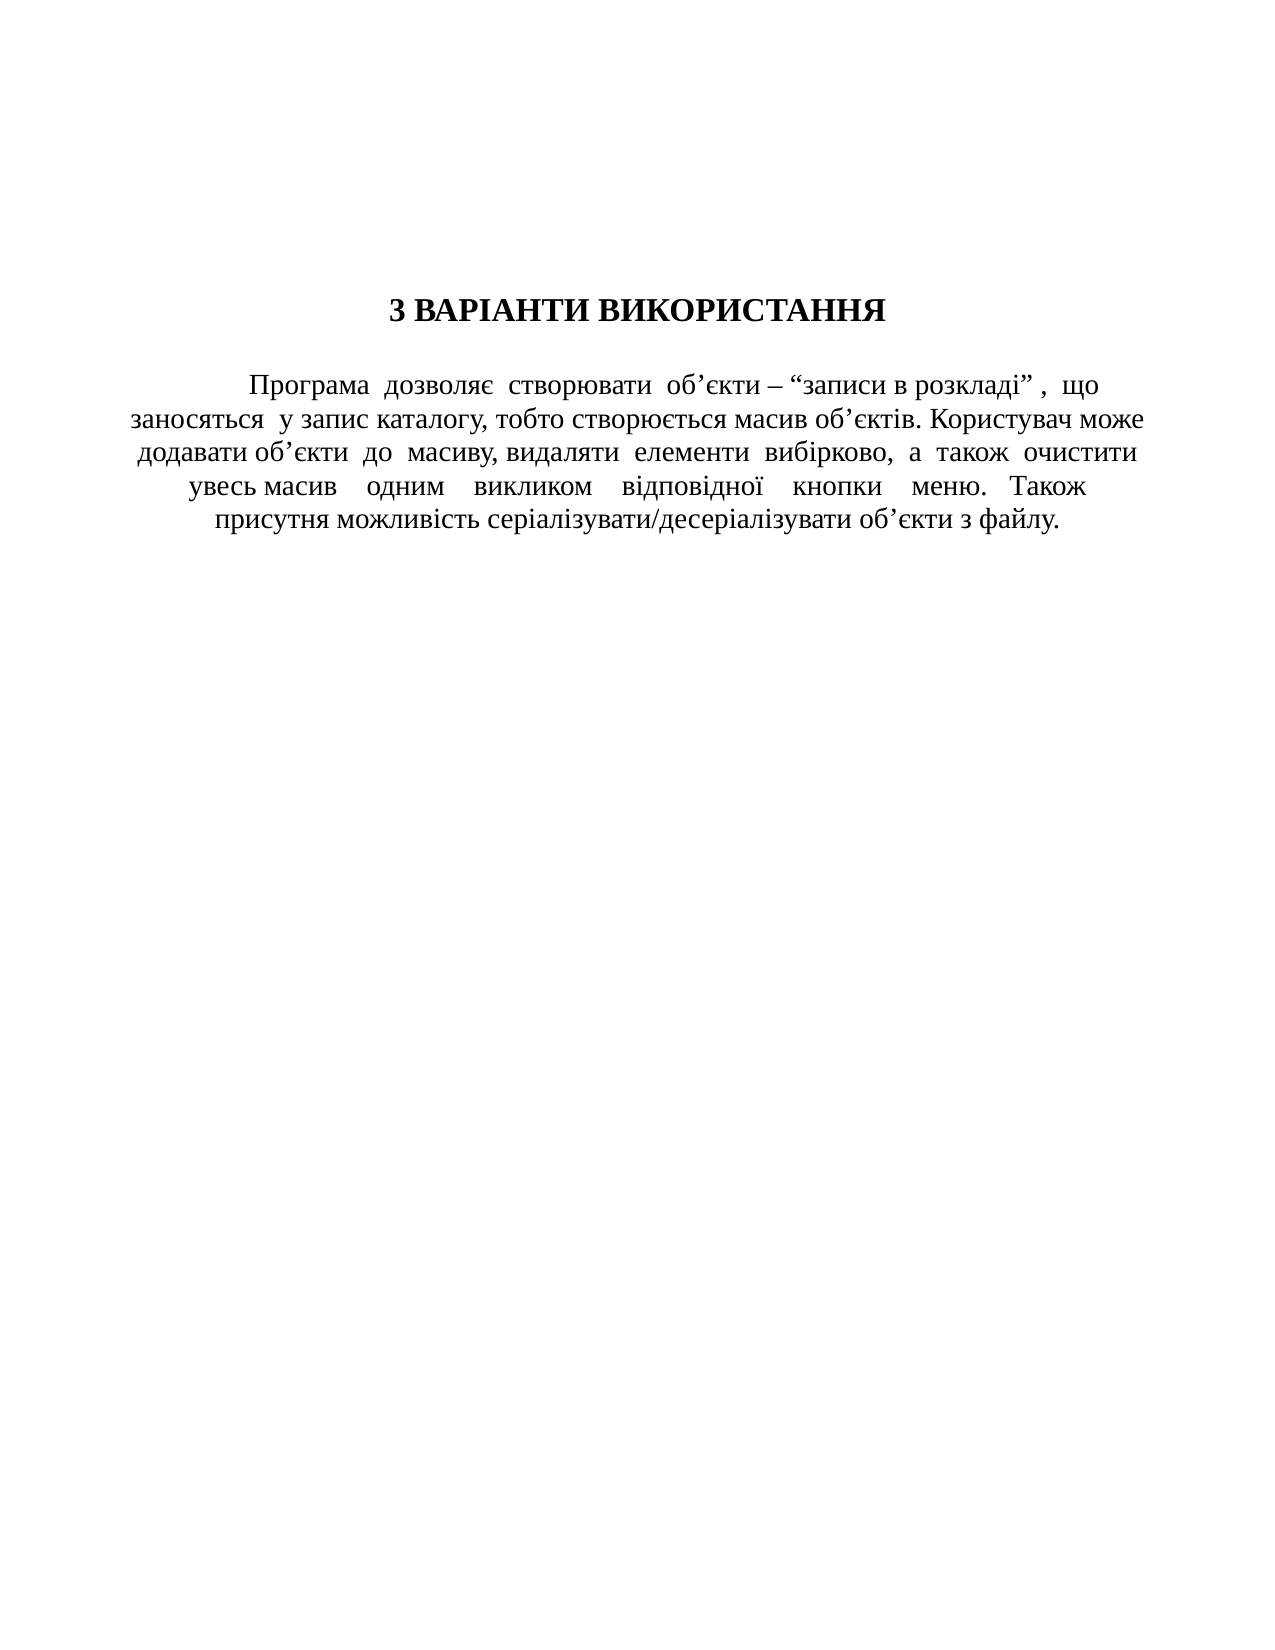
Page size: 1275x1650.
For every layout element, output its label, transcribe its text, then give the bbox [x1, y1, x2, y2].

text 3 ВАРІАНТИ ВИКОРИСТАННЯ Програма дозволяє створювати об’єкти – “записи в розкладі” , що заносяться у запис каталогу, тобто створюється масив об’єктів. Користувач може додавати об’єкти до масиву, видаляти елементи вибірково, а також очистити увесь масив одним викликом відповідної кнопки меню. Також присутня можливість серіалізувати/десеріалізувати об’єкти з файлу. [118, 291, 1157, 535]
